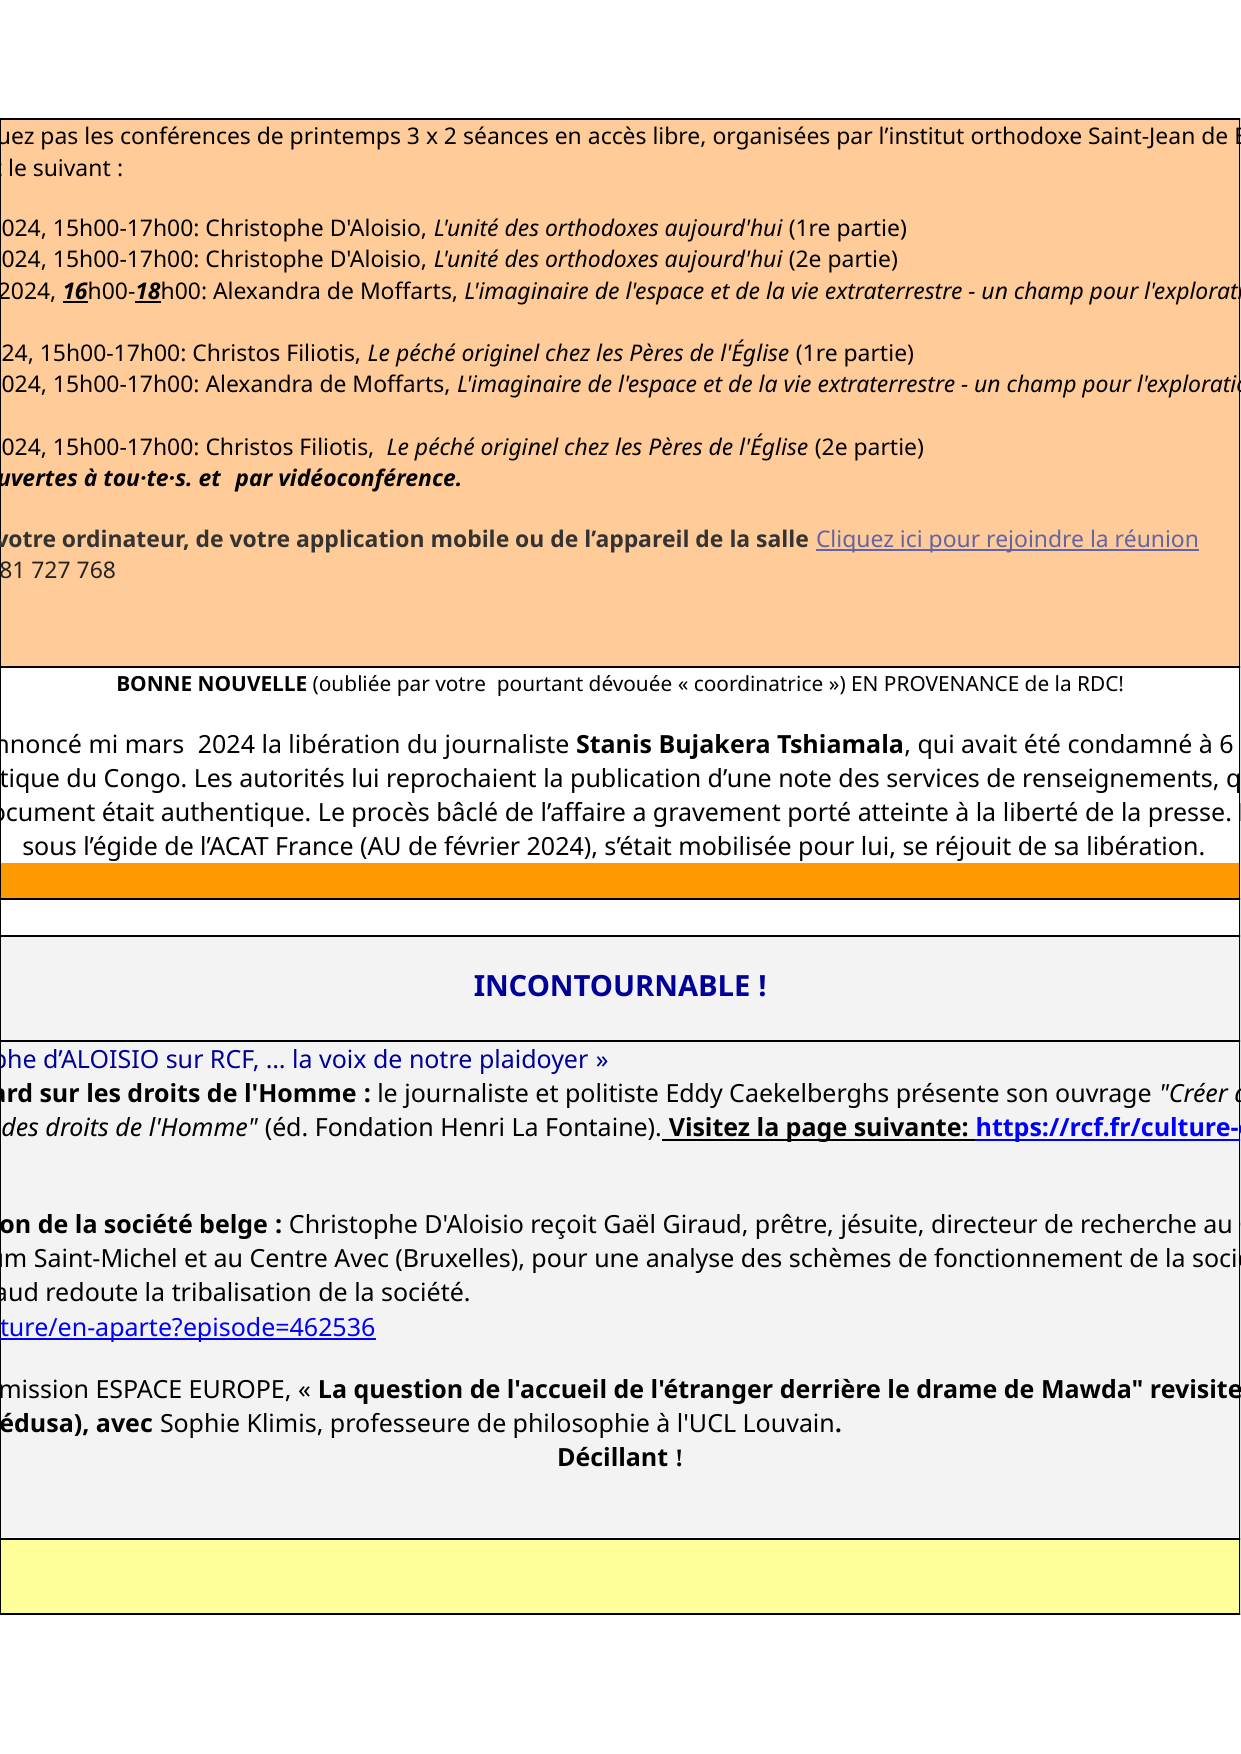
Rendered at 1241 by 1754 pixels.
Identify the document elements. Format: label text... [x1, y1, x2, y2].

table_cell Réservez la date de notre AG: ce sera probablement le 8 juin à 13 heures, quoique sous réserve de modifications, et en tout cas, avec la présence du doctorant en droit des étrangers, Tom Montel. Mais vous recevrez une invitation en bonne et due forme dès que cette date sera définitivement fixée. En attendant, ne manquez pas les conférences de printemps 3 x 2 séances en accès libre, organisées par l’institut orthodoxe Saint-Jean de Bruxelles . Le programme détaillé est le suivant : Samedi 18 mai 2024, 15h00-17h00: Christophe D'Aloisio, L'unité des orthodoxes aujourd'hui (1re partie) Samedi 25 mai 2024, 15h00-17h00: Christophe D'Aloisio, L'unité des orthodoxes aujourd'hui (2e partie) Samedi 1er juin 2024, 16h00-18h00: Alexandra de Moffarts, L'imaginaire de l'espace et de la vie extraterrestre - un champ pour l'exploration théologique? (1re partie) Samedi 8 juin 2024, 15h00-17h00: Christos Filiotis, Le péché originel chez les Pères de l'Église (1re partie) Samedi 15 juin 2024, 15h00-17h00: Alexandra de Moffarts, L'imaginaire de l'espace et de la vie extraterrestre - un champ pour l'exploration théologique? (2e partie) Samedi 22 juin 2024, 15h00-17h00: Christos Filiotis, Le péché originel chez les Pères de l'Église (2e partie) Ces conférences sont ouvertes à tou·te·s. et par vidéoconférence. Participez à partir de votre ordinateur, de votre application mobile ou de l’appareil de la salle Cliquez ici pour rejoindre la réunion ID de la réunion : 356 281 727 768 Code secret : nKQjNZ [1, 120, 1239, 666]
table_cell Écoutez Père Christophe d’ALOISIO sur RCF, … la voix de notre plaidoyer » Renouveler son regard sur les droits de l'Homme : le journaliste et politiste Eddy Caekelberghs présente son ouvrage "Créer du commun - Histoire comparée des sources des droits de l'Homme" (éd. Fondation Henri La Fontaine). Visitez la page suivante: https://rcf.fr/culture-et-societe/en-aparte Risque de tribalisation de la société belge : Christophe D'Aloisio reçoit Gaël Giraud, prêtre, jésuite, directeur de recherche au CNRS (France) et collaborateur au Forum Saint-Michel et au Centre Avec (Bruxelles), pour une analyse des schèmes de fonctionnement de la société belge: comme économiste, Gaël Giraud redoute la tribalisation de la société. https://www.rcf.fr/culture/en-aparte?episode=462536 Mais surtout, dans l’émission ESPACE EUROPE, « La question de l'accueil de l'étranger derrière le drame de Mawda" revisite l’Affaire Mawda (versus opération Médusa), avec Sophie Klimis, professeure de philosophie à l'UCL Louvain. Décillant ! [1, 1042, 1239, 1537]
table_cell BONNE NOUVELLE (oubliée par votre pourtant dévouée « coordinatrice ») EN PROVENANCE de la RDC! L’ACAT France a annoncé mi mars 2024 la libération du journaliste Stanis Bujakera Tshiamala, qui avait été condamné à 6 mois de prison en République démocratique du Congo. Les autorités lui reprochaient la publication d’une note des services de renseignements, qu’elles affirment être un faux. En fait, le document était authentique. Le procès bâclé de l’affaire a gravement porté atteinte à la liberté de la presse. L’ACAT-Belgique, qui, sous l’égide de l’ACAT France (AU de février 2024), s’était mobilisée pour lui, se réjouit de sa libération. [1, 863, 1239, 898]
table_cell Méditer/ Prier Le 16 mai était la Journée internationale de lutte contre l’homophobie. L’ACAT Belgique réprouve absolument les violences et discriminations envers les personnes exercées en raison de leur orientation sexuelle ou de leur genre. Mais c’est aussi pour beaucoup le mois de Marie... Aussi, entendons les paroles du prophète Isaïe 43:4 "Parce que tu as du prix à mes yeux, Parce que tu es honoré et que je t'aime, Je donne des hommes à ta place, Et des peuples pour ta vie. ...[Ne crains rien, car je suis avec toi; Je ramènerai de l'orient ta race, Et je te rassemblerai de l'occident.] " ou [45:15] 5 Une femme oublie-t-elle l'enfant qu'elle allaite? N'a-t-elle pas pitié du fruit de ses entrailles? Quand elle l'oublierait, Moi je ne t'oublierai point. 16 Voici, je t'ai gravée sur mes mains; Tes murs sont toujours devant mes yeux. 17 Tes fils accourent; Ceux qui t'avaient détruite et ravagée sortiront du milieu de toi. 18 Porte tes yeux alentour, et regarde: Tous ils s'assemblent, ils viennent vers toi. Je suis vivant! dit l'Éternel, Tu les revêtiras tous comme une parure, Tu t'en ceindras comme une fiancée. 19 Dans tes places ravagées et désertes, Dans ton pays ruiné, Tes habitants seront désormais à l'étroit; Et ceux qui te dévoraient s'éloigneront. 20 Ils répéteront à tes oreilles, Ces fils dont tu fus privée: L'espace est trop étroit pour moi; Fais-moi de la place, pour que je puisse m'établir. 21 Et tu diras en ton coeur: Qui me les a engendrés? Car j'étais sans enfants, j'étais stérile. J'étais exilée, répudiée: qui les a élevés? J'étais restée seule: ceux-ci, où étaient-ils? 22 Ainsi a parlé le Seigneur, l'Éternel: Voici: Je lèverai ma main vers les nations, Je dresserai ma bannière vers les peuples; Et ils ramèneront tes fils entre leurs bras, Ils porteront tes filles sur les épaules. » [1, 1540, 1239, 1613]
table_cell INCONTOURNABLE ! [1, 937, 1239, 1040]
table_cell [1, 900, 1239, 935]
